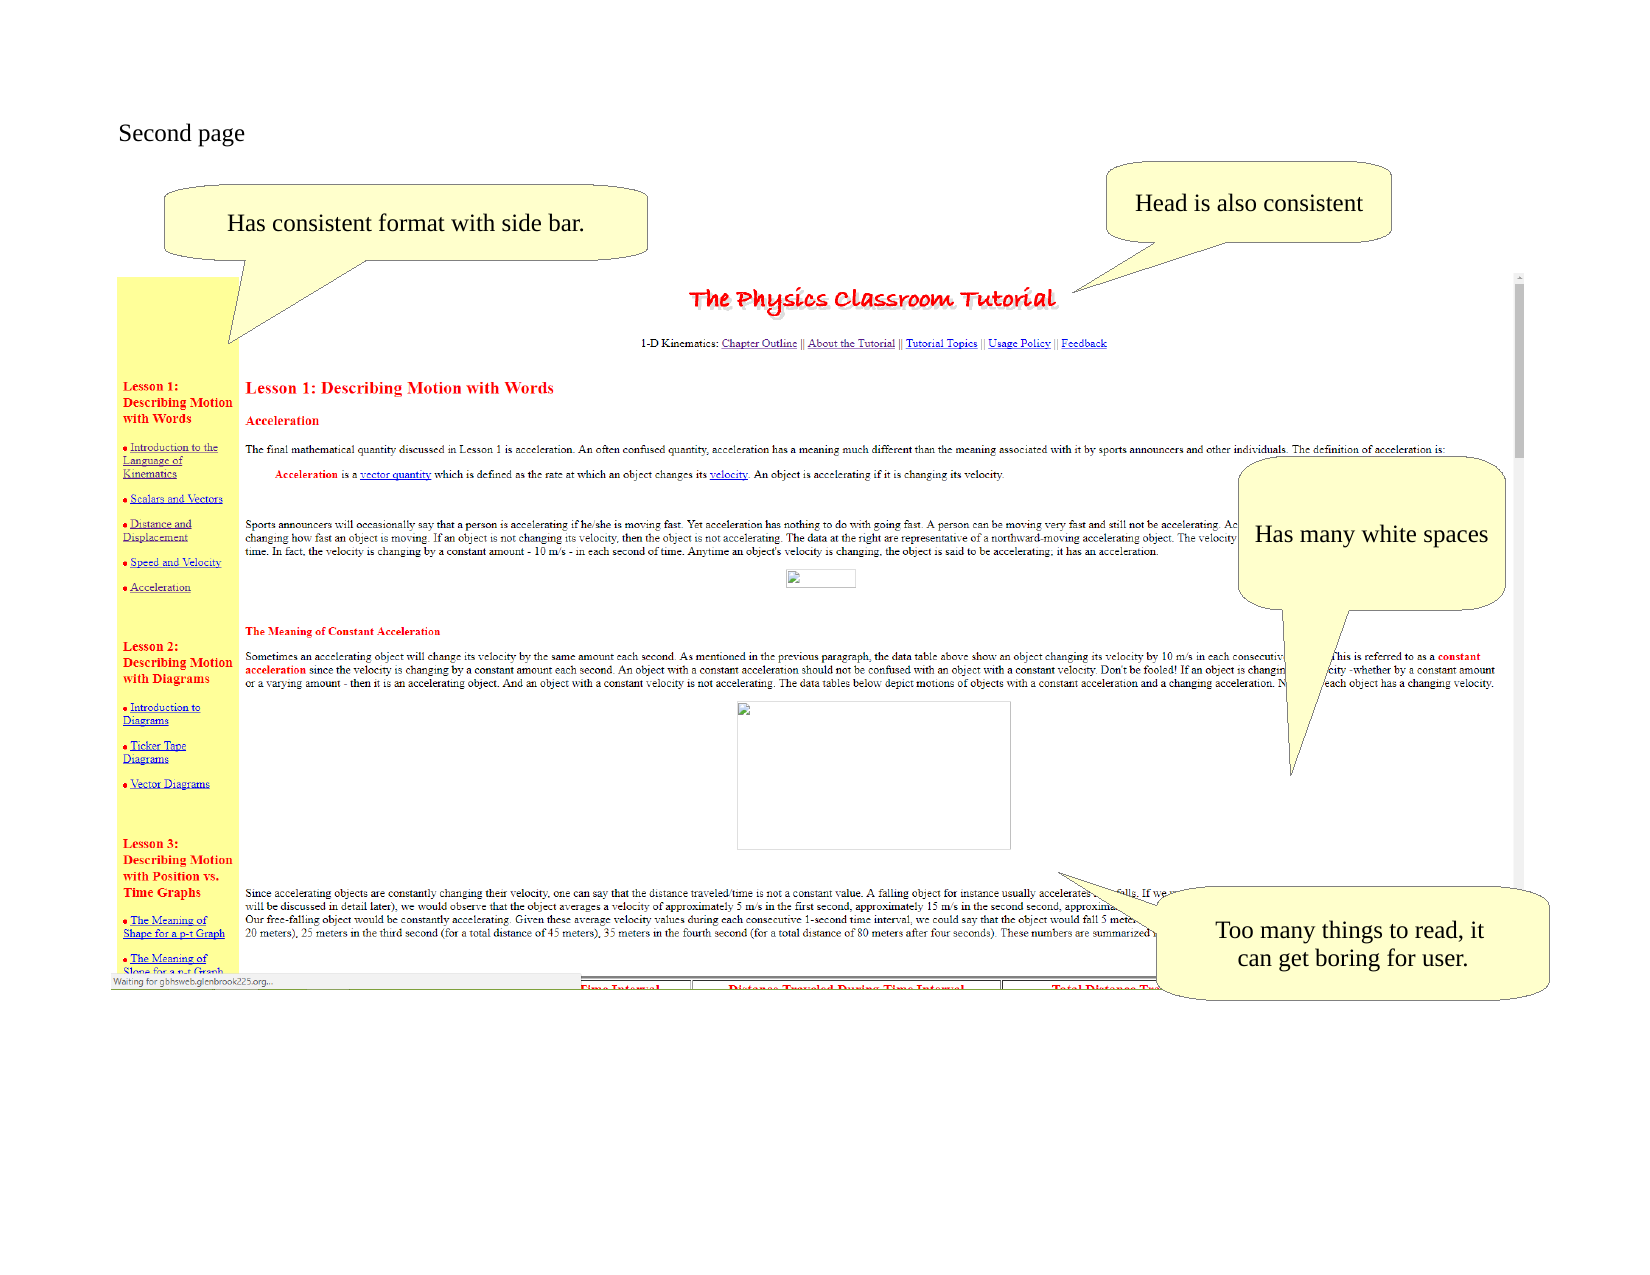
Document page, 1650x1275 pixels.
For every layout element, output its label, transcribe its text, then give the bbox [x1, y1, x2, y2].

picture [110, 273, 1524, 990]
text Second page [118, 118, 1532, 147]
